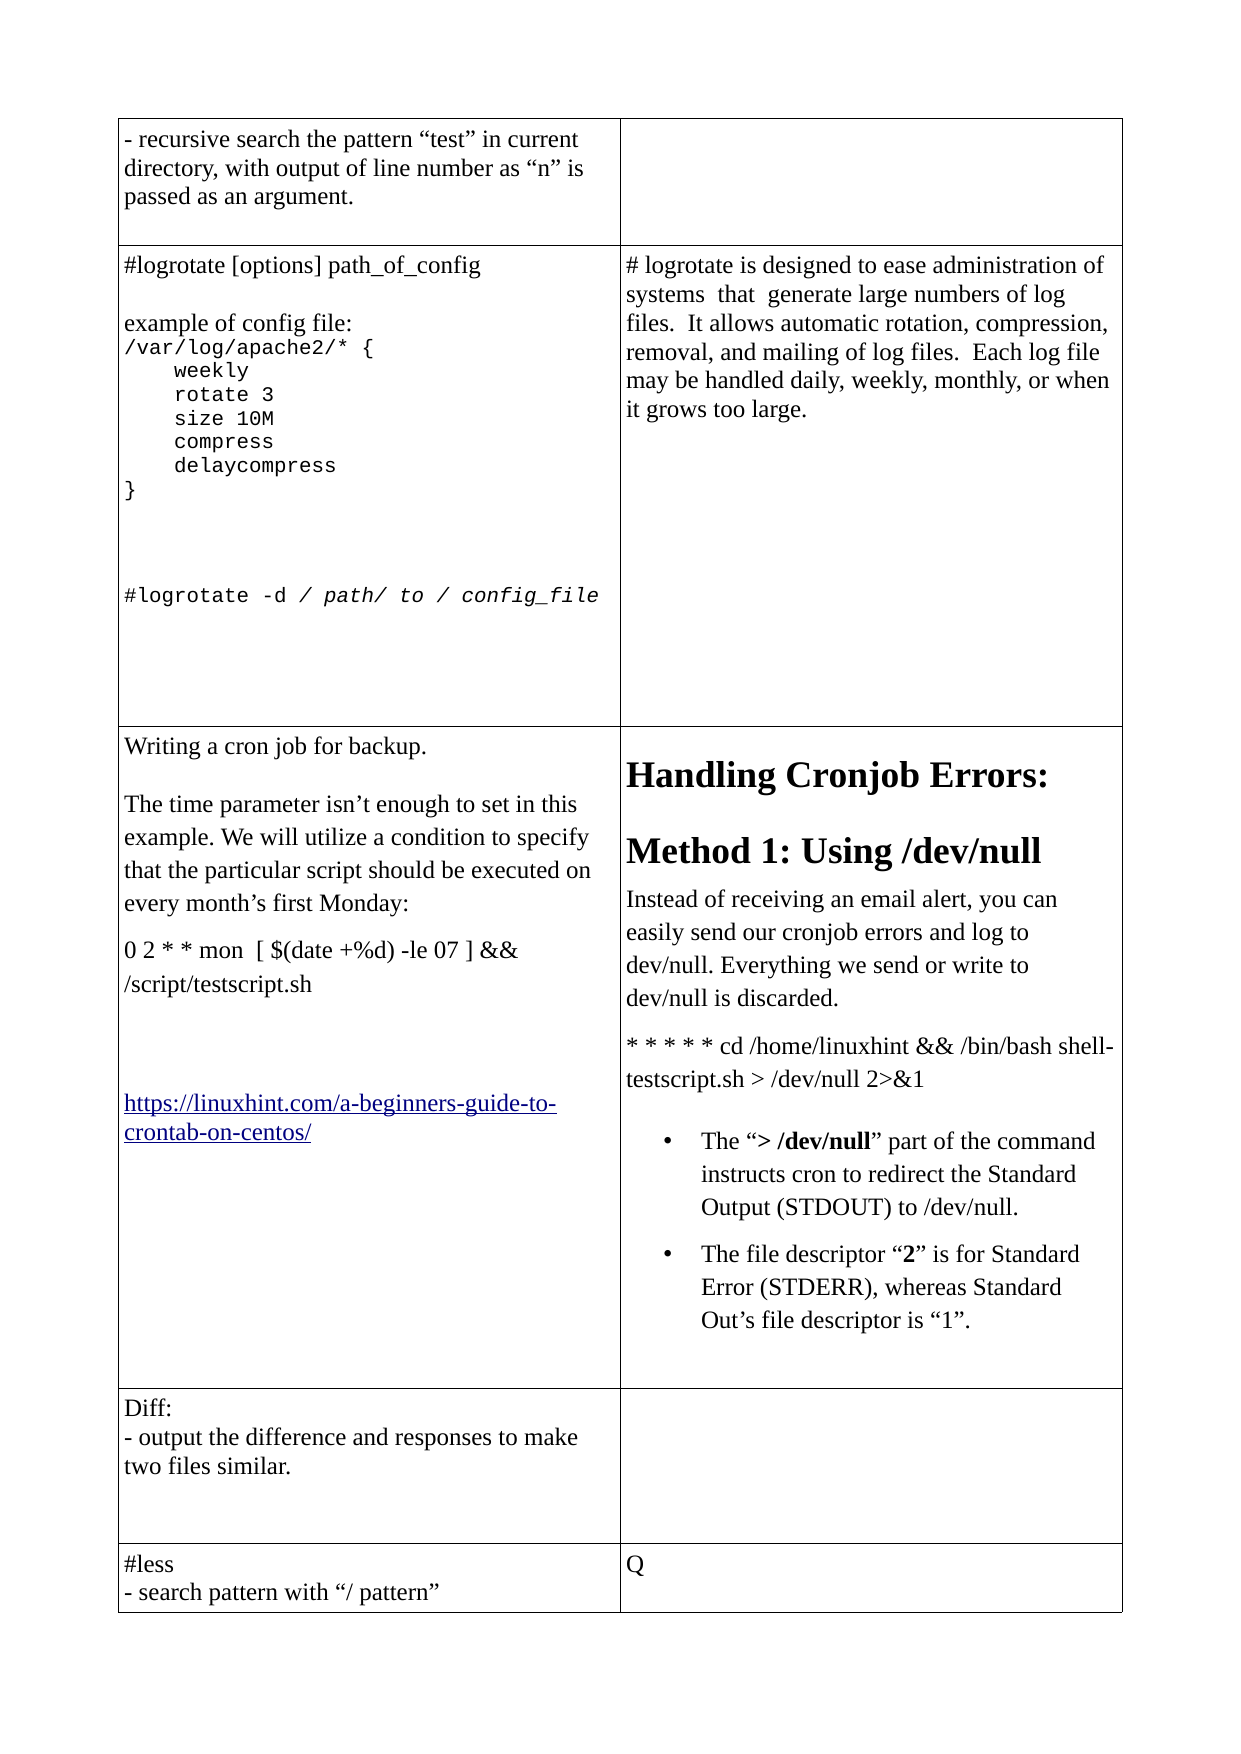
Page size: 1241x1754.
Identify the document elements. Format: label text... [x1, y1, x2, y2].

table_cell #logrotate [options] path_of_config example of config file: /var/log/apache2/* { weekly rotate 3 size 10M compress delaycompress } #logrotate -d / path/ to / config_file [119, 246, 620, 726]
table_cell [621, 119, 1122, 245]
table_cell - recursive search the pattern “test” in current directory, with output of line number as “n” is passed as an argument. [119, 119, 620, 245]
table_cell Writing a cron job for backup. The time parameter isn’t enough to set in this example. We will utilize a condition to specify that the particular script should be executed on every month’s first Monday: 0 2 * * mon [ $(date +%d) -le 07 ] && /script/testscript.sh https://linuxhint.com/a-beginners-guide-to-crontab-on-centos/ [119, 727, 620, 1388]
table_cell # logrotate is designed to ease administration of systems that generate large numbers of log files. It allows automatic rotation, compression, removal, and mailing of log files. Each log file may be handled daily, weekly, monthly, or when it grows too large. [621, 246, 1122, 726]
table_cell [621, 1389, 1122, 1543]
table_cell #less - search pattern with “/ pattern” [119, 1544, 620, 1612]
table_cell Q [621, 1544, 1122, 1612]
table_cell Diff: - output the difference and responses to make two files similar. [119, 1389, 620, 1543]
table_cell Handling Cronjob Errors: Method 1: Using /dev/null Instead of receiving an email alert, you can easily send our cronjob errors and log to dev/null. Everything we send or write to dev/null is discarded. * * * * * cd /home/linuxhint && /bin/bash shell-testscript.sh > /dev/null 2>&1 The “> /dev/null” part of the command instructs cron to redirect the Standard Output (STDOUT) to /dev/null. The file descriptor “2” is for Standard Error (STDERR), whereas Standard Out’s file descriptor is “1”. [621, 727, 1122, 1388]
